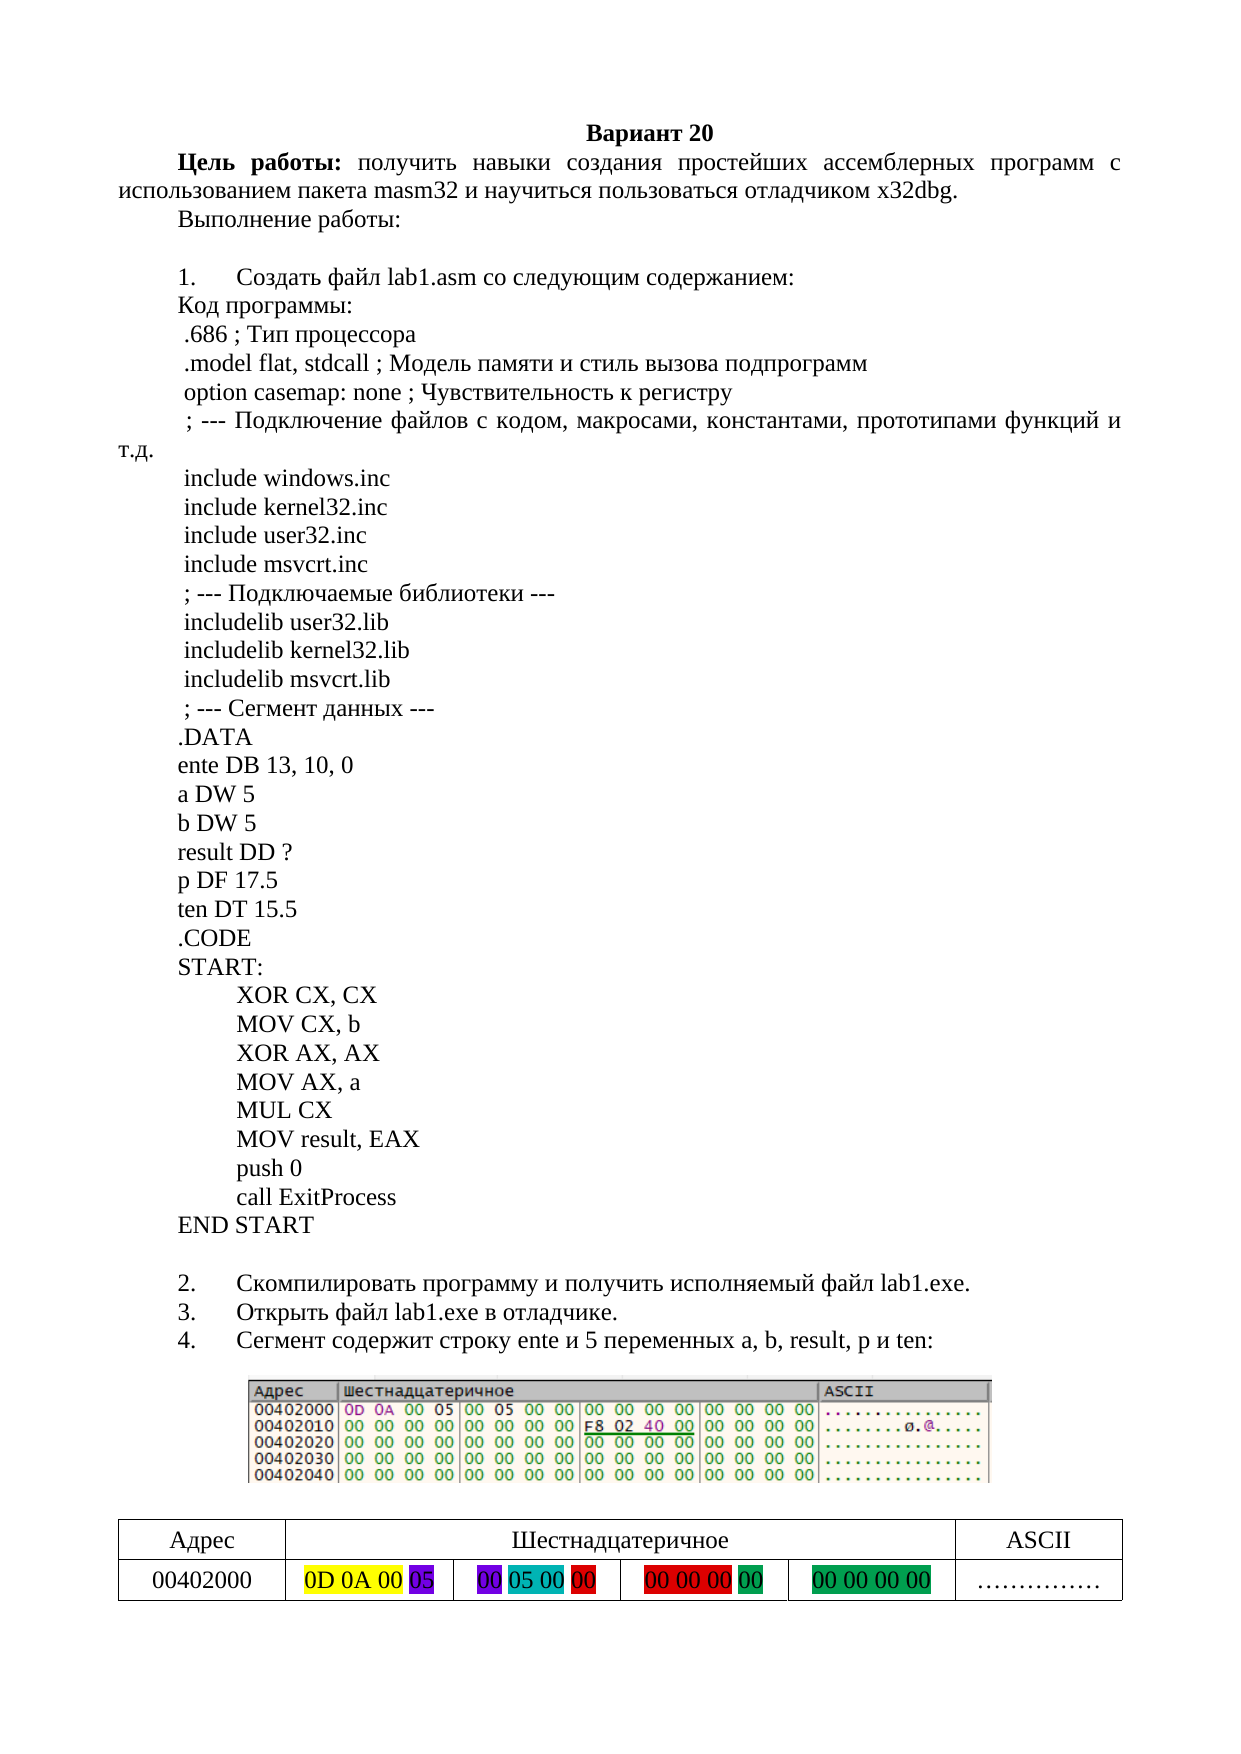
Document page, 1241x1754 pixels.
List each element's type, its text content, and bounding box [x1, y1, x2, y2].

list p DF 17.5 [118, 866, 1122, 894]
list END START [118, 1211, 1122, 1239]
list ; --- Сегмент данных --- [118, 693, 1122, 722]
table_header ASCII [956, 1520, 1122, 1559]
list Скомпилировать программу и получить исполняемый файл lab1.exe. [118, 1268, 1122, 1297]
list include msvcrt.inc [118, 549, 1122, 578]
list push 0 [118, 1153, 1122, 1182]
list include kernel32.inc [118, 492, 1122, 521]
list .686 ; Тип процессора [118, 319, 1122, 348]
list Открыть файл lab1.exe в отладчике. [118, 1297, 1122, 1326]
list START: [118, 952, 1122, 981]
table_cell 00 05 00 00 [454, 1560, 620, 1600]
list includelib msvcrt.lib [118, 664, 1122, 693]
list ; --- Подключение файлов с кодом, макросами, константами, прототипами функций и т.д. [118, 406, 1122, 463]
picture [248, 1375, 992, 1483]
list includelib user32.lib [118, 607, 1122, 636]
text Цель работы: получить навыки создания простейших ассемблерных программ с использованием пакета masm32 и научиться пользоваться отладчиком x32dbg. [118, 147, 1122, 204]
list Создать файл lab1.asm со следующим содержанием: [118, 262, 1122, 291]
list MOV result, EAX [118, 1124, 1122, 1153]
table_cell 00 00 00 00 [621, 1560, 787, 1600]
list ; --- Подключаемые библиотеки --- [118, 578, 1122, 607]
list call ExitProcess [118, 1182, 1122, 1211]
list include user32.inc [118, 521, 1122, 549]
list includelib kernel32.lib [118, 636, 1122, 664]
list MUL CX [118, 1096, 1122, 1124]
list MOV AX, a [118, 1067, 1122, 1096]
list Сегмент содержит строку ente и 5 переменных a, b, result, p и ten: [118, 1326, 1122, 1354]
list include windows.inc [118, 463, 1122, 492]
list .DATA [118, 722, 1122, 751]
list Код программы: [118, 291, 1122, 319]
list ente DB 13, 10, 0 [118, 751, 1122, 779]
table_cell …………… [956, 1560, 1122, 1600]
list option casemap: none ; Чувствительность к регистру [118, 377, 1122, 406]
list result DD ? [118, 837, 1122, 866]
list b DW 5 [118, 808, 1122, 837]
list a DW 5 [118, 779, 1122, 808]
list XOR AX, AX [118, 1038, 1122, 1067]
table_header Адрес [119, 1520, 285, 1559]
text Вариант 20 [118, 118, 1122, 147]
list .CODE [118, 923, 1122, 952]
table_header Шестнадцатеричное [286, 1520, 955, 1559]
text Выполнение работы: [118, 204, 1122, 233]
list .model flat, stdcall ; Модель памяти и стиль вызова подпрограмм [118, 348, 1122, 377]
table_cell 00 00 00 00 [789, 1560, 955, 1600]
list XOR CX, CX [118, 981, 1122, 1009]
table_cell 00402000 [119, 1560, 285, 1600]
list ten DT 15.5 [118, 894, 1122, 923]
table_cell 0D 0A 00 05 [286, 1560, 453, 1600]
list MOV CX, b [118, 1009, 1122, 1038]
